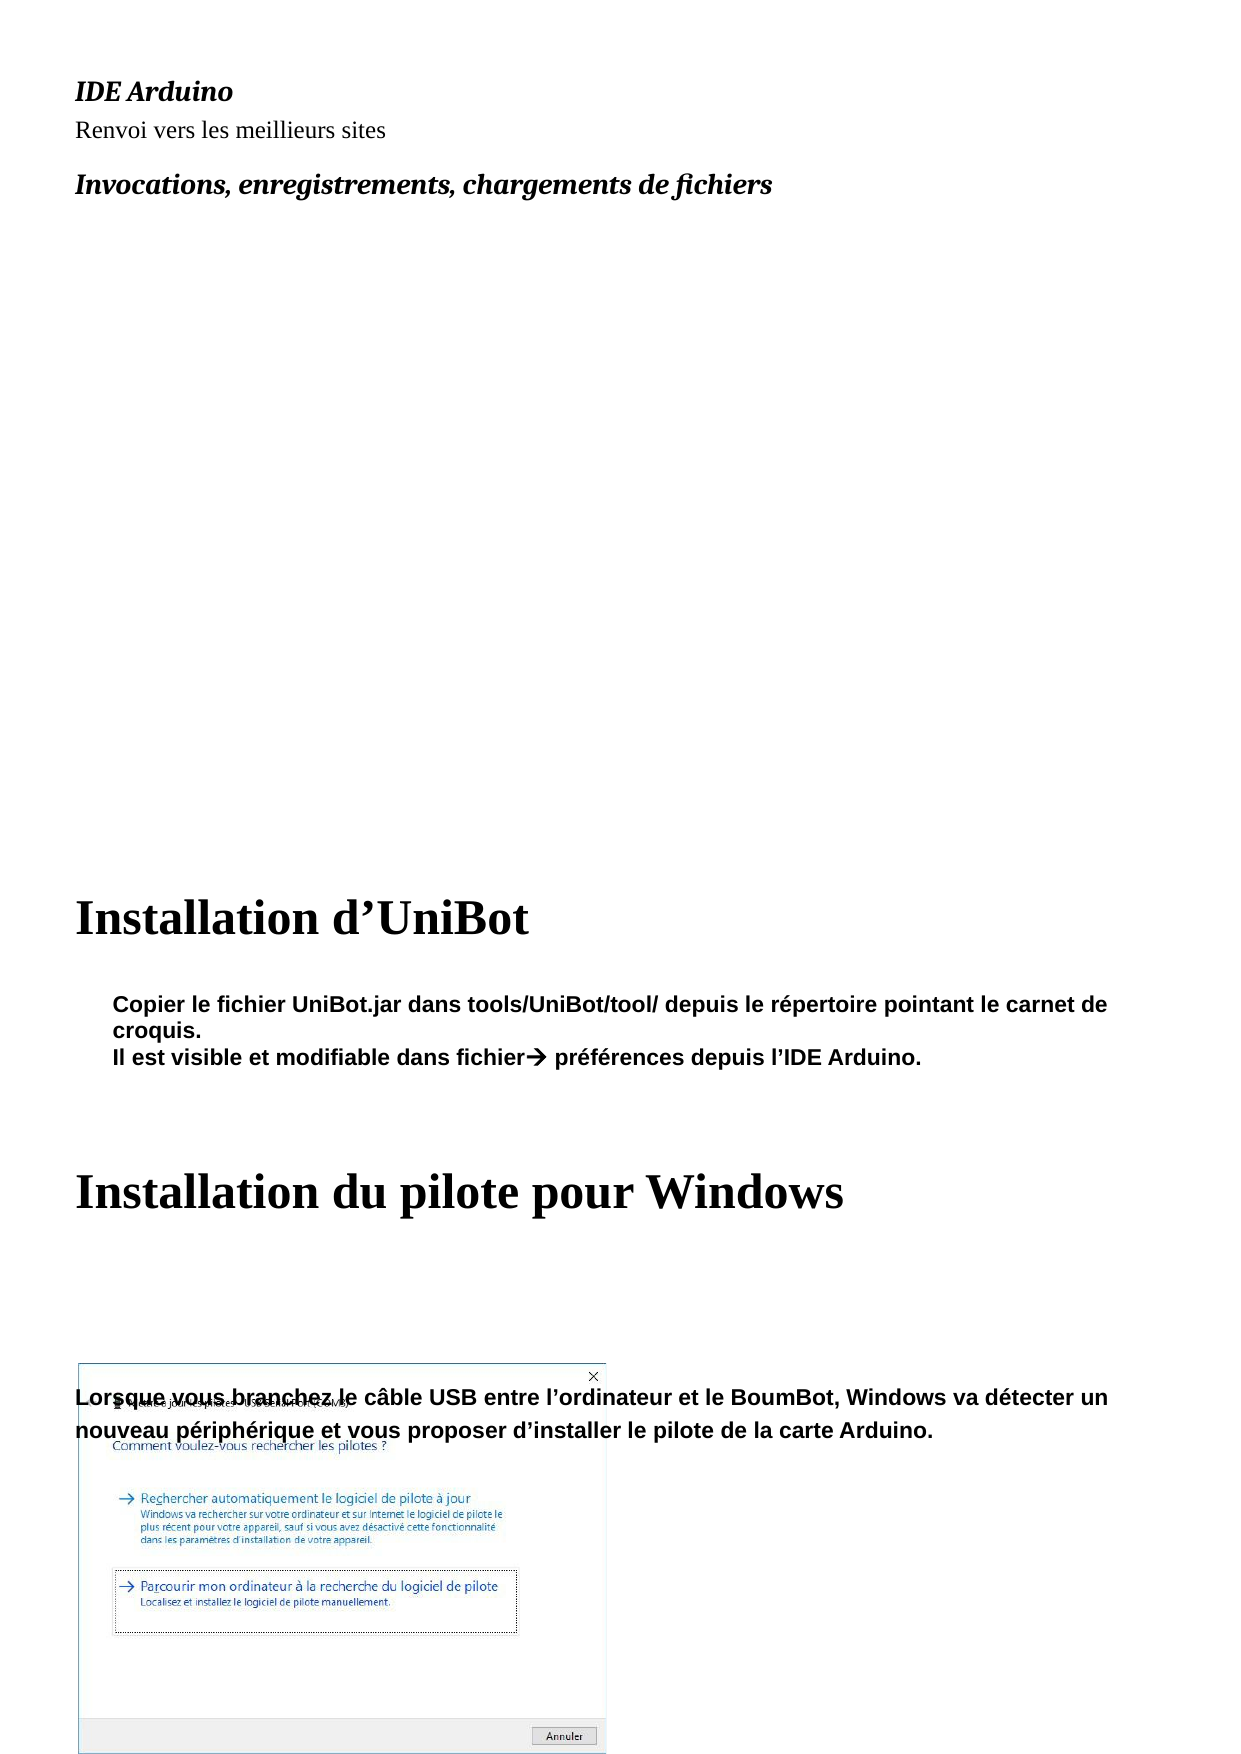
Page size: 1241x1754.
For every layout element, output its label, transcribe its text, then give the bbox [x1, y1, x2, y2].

text Copier le fichier UniBot.jar dans tools/UniBot/tool/ depuis le répertoire pointant le carnet de croquis. [112, 991, 1154, 1044]
subtitle Installation du pilote pour Windows [75, 1162, 1154, 1220]
picture [78, 1363, 607, 1754]
subtitle Invocations, enregistrements, chargements de fichiers [75, 168, 1154, 202]
text Renvoi vers les meillieurs sites [75, 115, 1154, 143]
subtitle Installation d’UniBot [75, 887, 1154, 945]
subtitle IDE Arduino [75, 75, 1154, 108]
text Lorsque vous branchez le câble USB entre l’ordinateur et le BoumBot, Windows va détecter un nouveau périphérique et vous proposer d’installer le pilote de la carte Arduino. [607, 1383, 1154, 1444]
text Il est visible et modifiable dans fichier préférences depuis l’IDE Arduino. [112, 1044, 1154, 1070]
